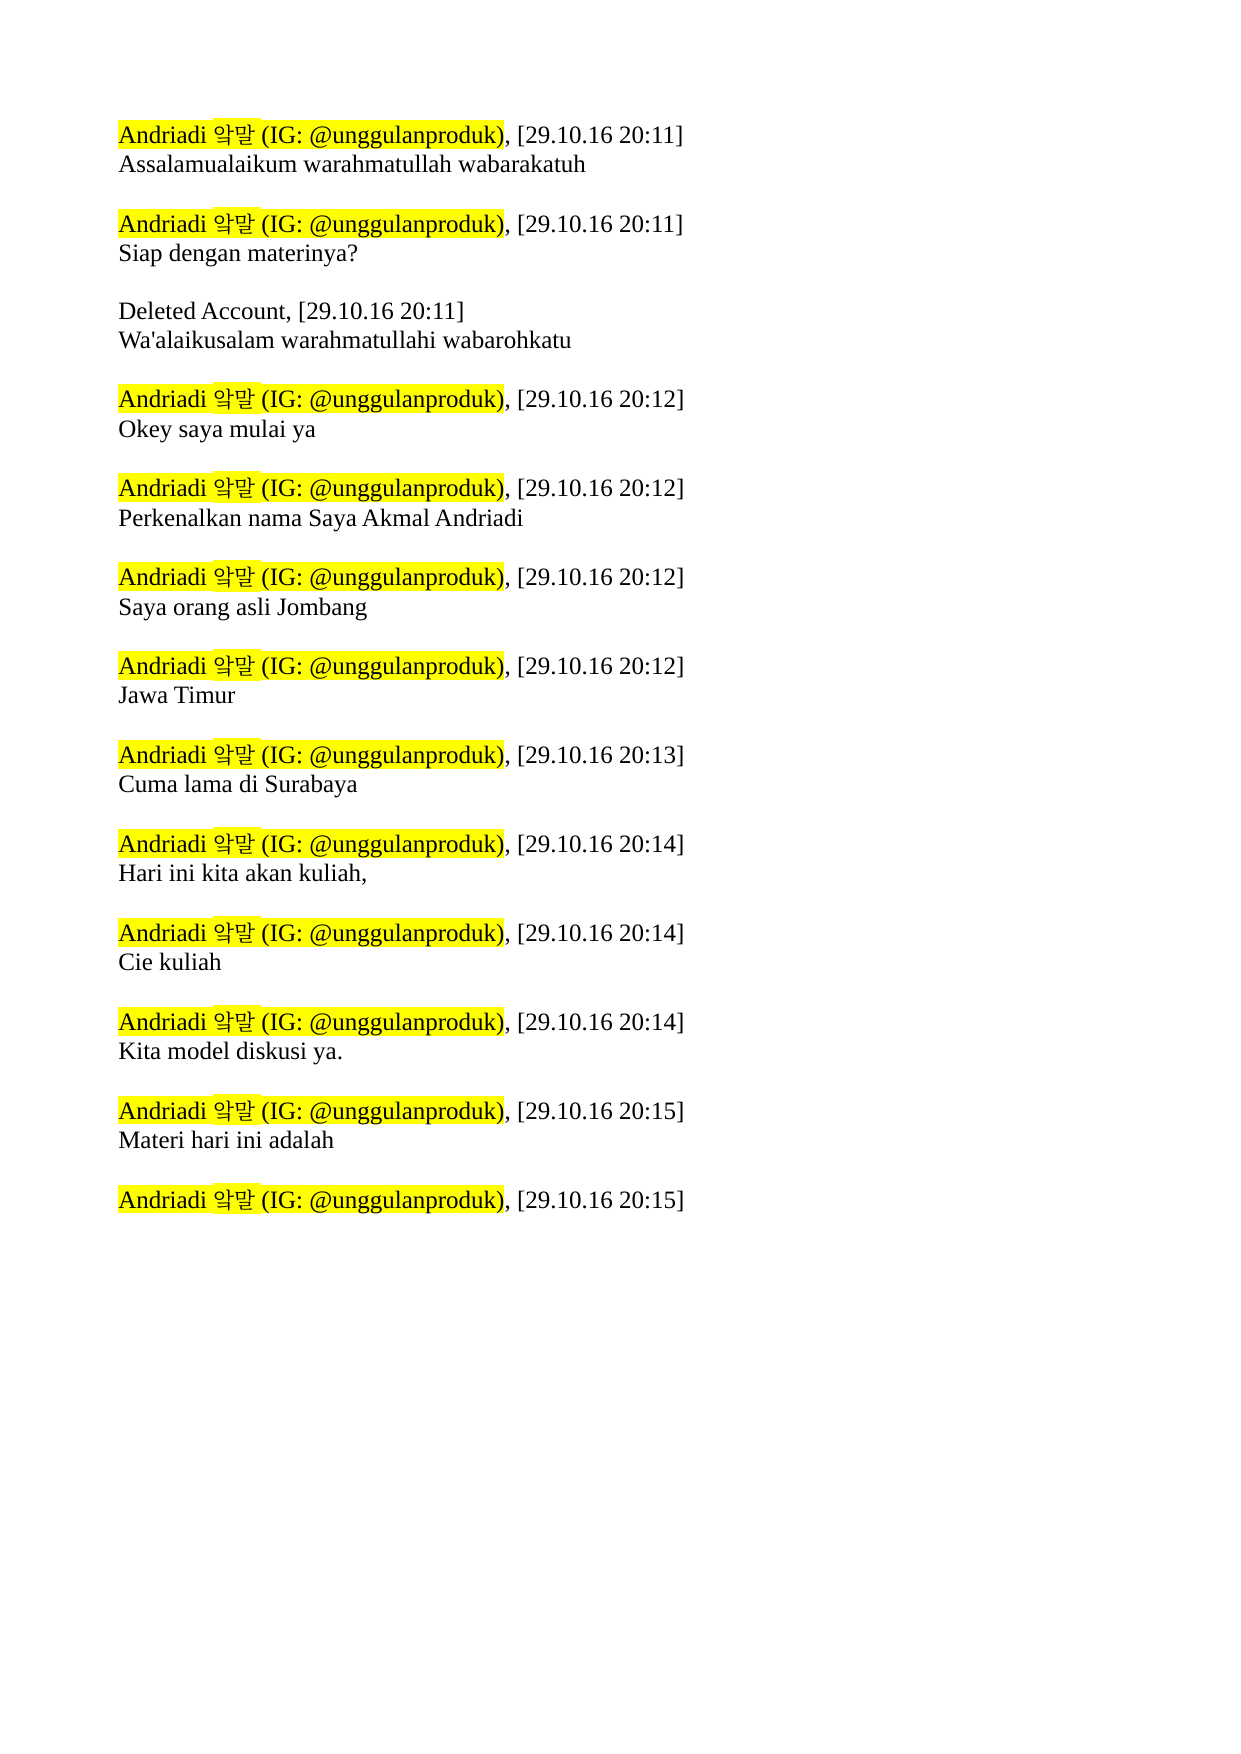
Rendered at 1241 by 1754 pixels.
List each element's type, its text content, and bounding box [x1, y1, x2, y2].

text Andriadi 앜말 (IG: @unggulanproduk), [29.10.16 20:14] [118, 1005, 1122, 1036]
text Andriadi 앜말 (IG: @unggulanproduk), [29.10.16 20:12] [118, 649, 1122, 681]
text Okey saya mulai ya [118, 414, 1122, 442]
text Saya orang asli Jombang [118, 592, 1122, 620]
text Andriadi 앜말 (IG: @unggulanproduk), [29.10.16 20:11] [118, 118, 1122, 149]
text Hari ini kita akan kuliah, [118, 858, 1122, 887]
text Perkenalkan nama Saya Akmal Andriadi [118, 503, 1122, 531]
text Andriadi 앜말 (IG: @unggulanproduk), [29.10.16 20:14] [118, 916, 1122, 947]
text Wa'alaikusalam warahmatullahi wabarohkatu [118, 325, 1122, 353]
text Andriadi 앜말 (IG: @unggulanproduk), [29.10.16 20:13] [118, 738, 1122, 769]
text Siap dengan materinya? [118, 238, 1122, 267]
text Andriadi 앜말 (IG: @unggulanproduk), [29.10.16 20:12] [118, 471, 1122, 503]
text Andriadi 앜말 (IG: @unggulanproduk), [29.10.16 20:12] [118, 560, 1122, 592]
text Deleted Account, [29.10.16 20:11] [118, 296, 1122, 325]
text Jawa Timur [118, 681, 1122, 709]
text Andriadi 앜말 (IG: @unggulanproduk), [29.10.16 20:15] [118, 1094, 1122, 1125]
text Cuma lama di Surabaya [118, 769, 1122, 798]
text Materi hari ini adalah [118, 1125, 1122, 1154]
text Andriadi 앜말 (IG: @unggulanproduk), [29.10.16 20:11] [118, 207, 1122, 238]
text Assalamualaikum warahmatullah wabarakatuh [118, 149, 1122, 178]
text Andriadi 앜말 (IG: @unggulanproduk), [29.10.16 20:12] [118, 382, 1122, 414]
text Andriadi 앜말 (IG: @unggulanproduk), [29.10.16 20:15] [118, 1183, 1122, 1214]
text Kita model diskusi ya. [118, 1036, 1122, 1065]
text Andriadi 앜말 (IG: @unggulanproduk), [29.10.16 20:14] [118, 827, 1122, 858]
text Cie kuliah [118, 947, 1122, 976]
